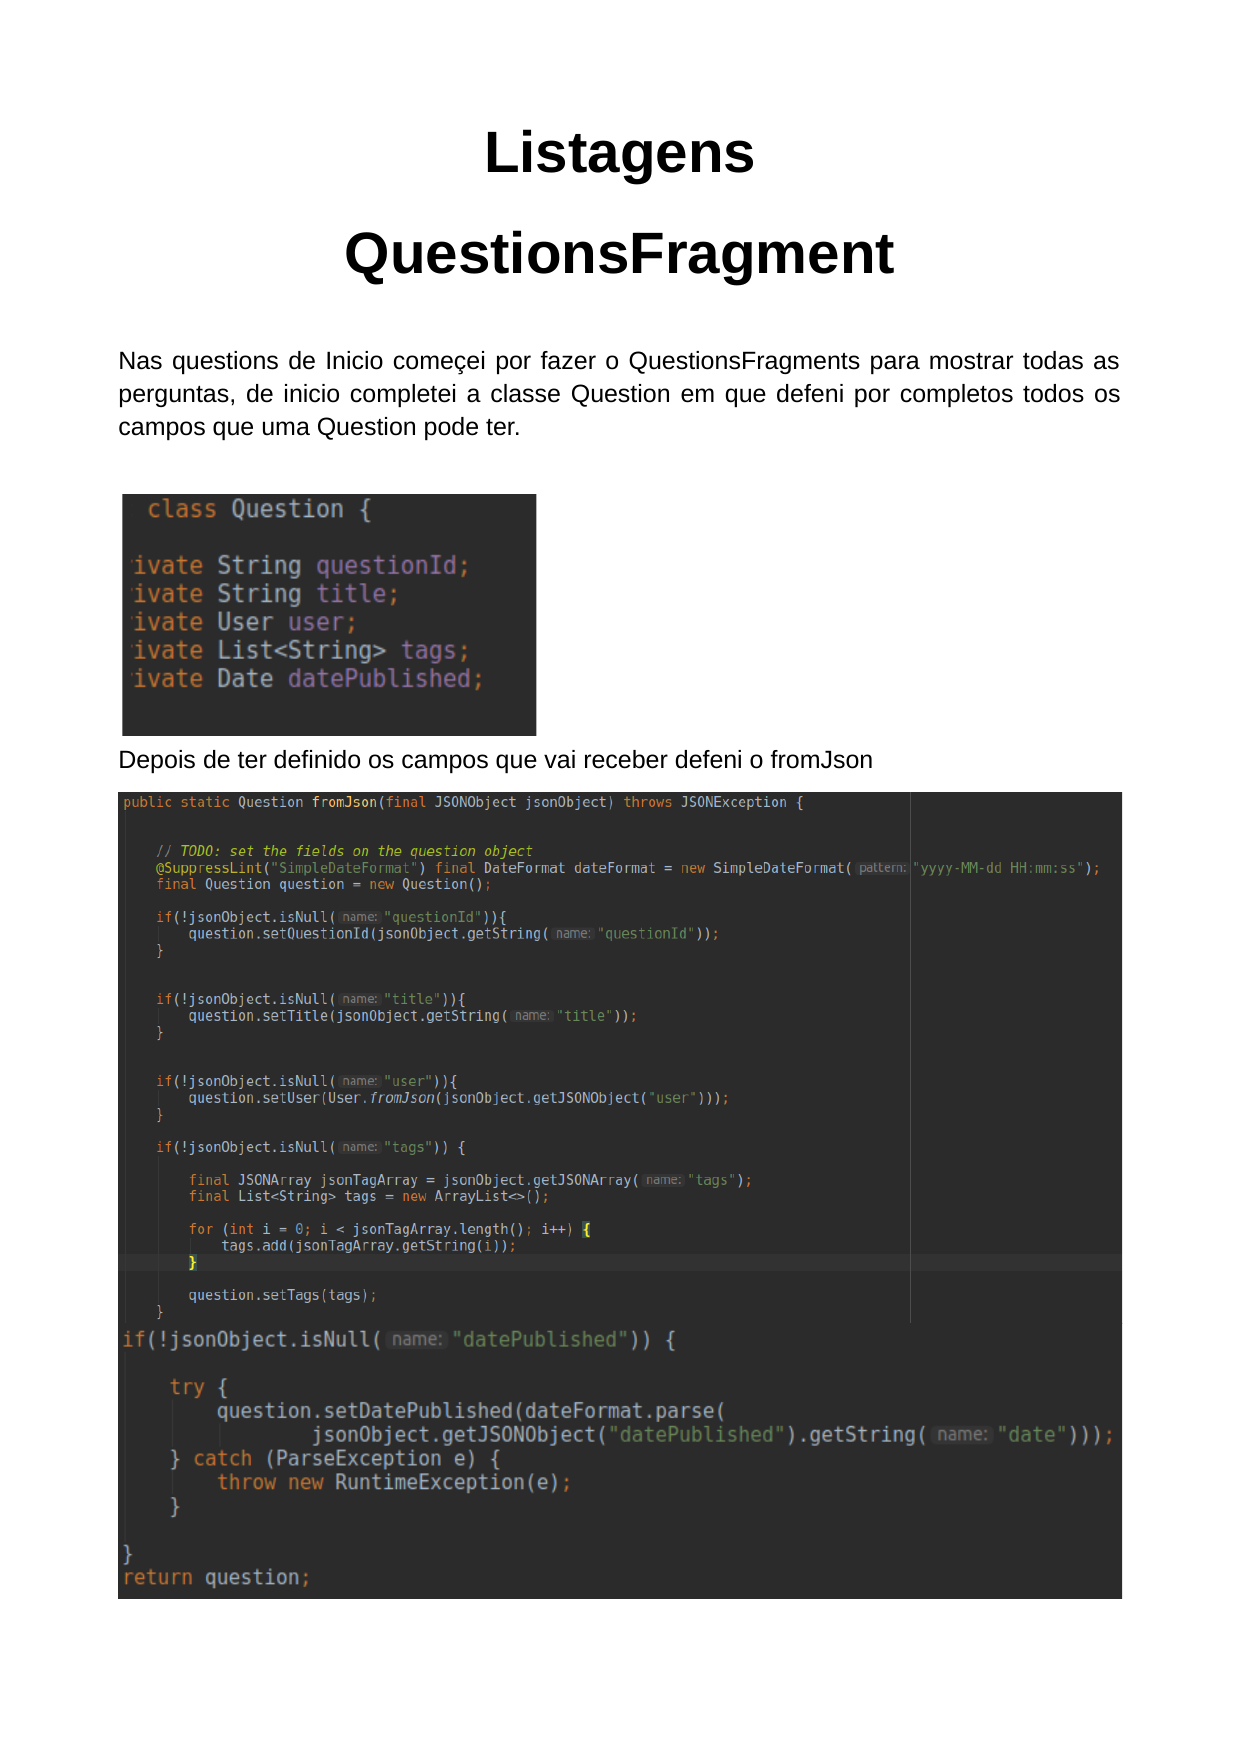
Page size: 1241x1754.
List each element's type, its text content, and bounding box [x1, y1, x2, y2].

picture [122, 494, 537, 736]
subtitle Listagens [118, 118, 1122, 185]
text Depois de ter definido os campos que vai receber defeni o fromJson [118, 745, 1122, 774]
picture [118, 792, 1123, 1599]
subtitle QuestionsFragment [118, 218, 1122, 286]
text Nas questions de Inicio começei por fazer o QuestionsFragments para mostrar todas as perguntas, de inicio completei a classe Question em que defeni por completos todos os campos que uma Question pode ter. [118, 346, 1122, 441]
